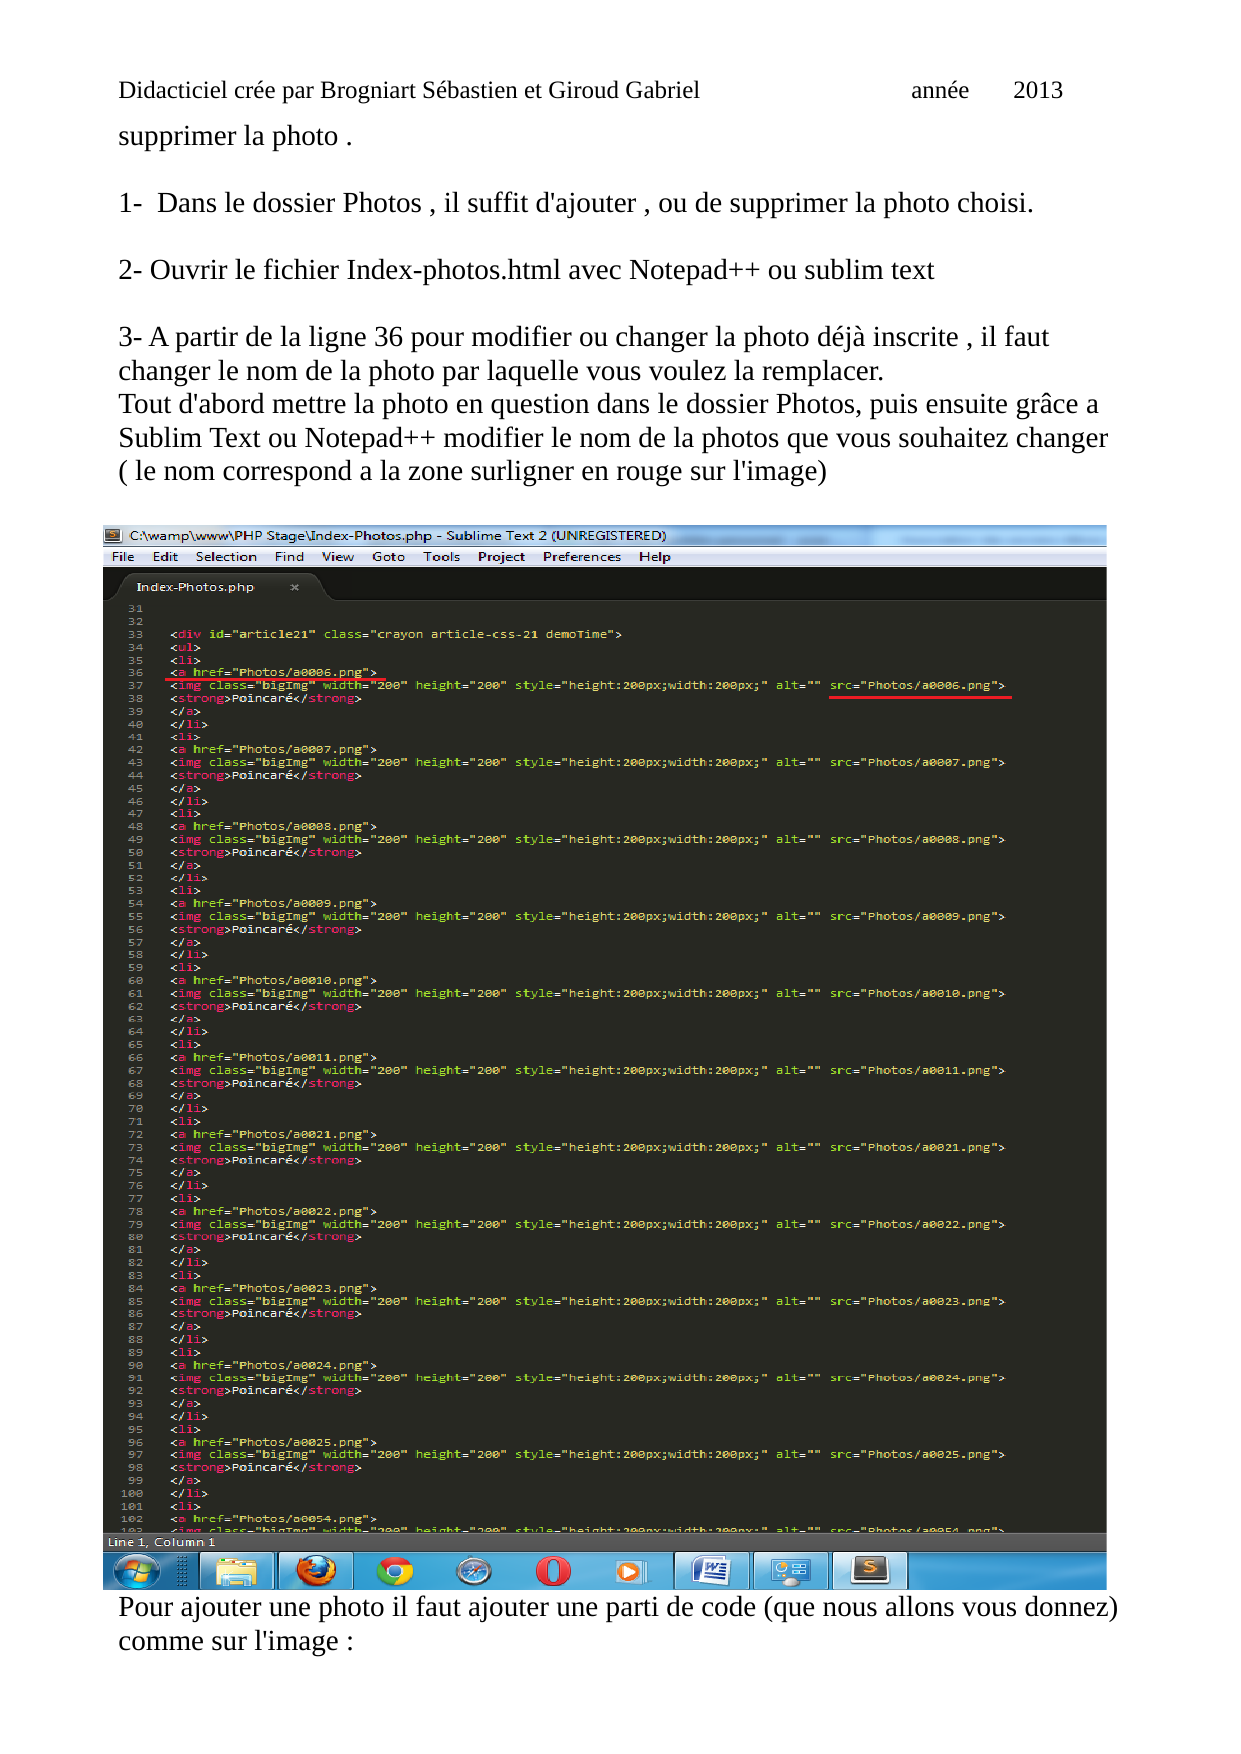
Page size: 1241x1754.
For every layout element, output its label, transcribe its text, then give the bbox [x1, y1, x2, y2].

text Pour ajouter une photo il faut ajouter une parti de code (que nous allons vous donnez) comme sur l'image : [118, 549, 1122, 1656]
text 1- Dans le dossier Photos , il suffit d'ajouter , ou de supprimer la photo choisi. [118, 185, 1122, 219]
text Tout d'abord mettre la photo en question dans le dossier Photos, puis ensuite grâce a Sublim Text ou Notepad++ modifier le nom de la photos que vous souhaitez changer ( le nom correspond a la zone surligner en rouge sur l'image) [118, 386, 1122, 487]
text 2- Ouvrir le fichier Index-photos.html avec Notepad++ ou sublim text [118, 252, 1122, 286]
text 3- A partir de la ligne 36 pour modifier ou changer la photo déjà inscrite , il faut changer le nom de la photo par laquelle vous voulez la remplacer. [118, 319, 1122, 386]
picture [103, 525, 1107, 1590]
text supprimer la photo . [118, 118, 1122, 152]
